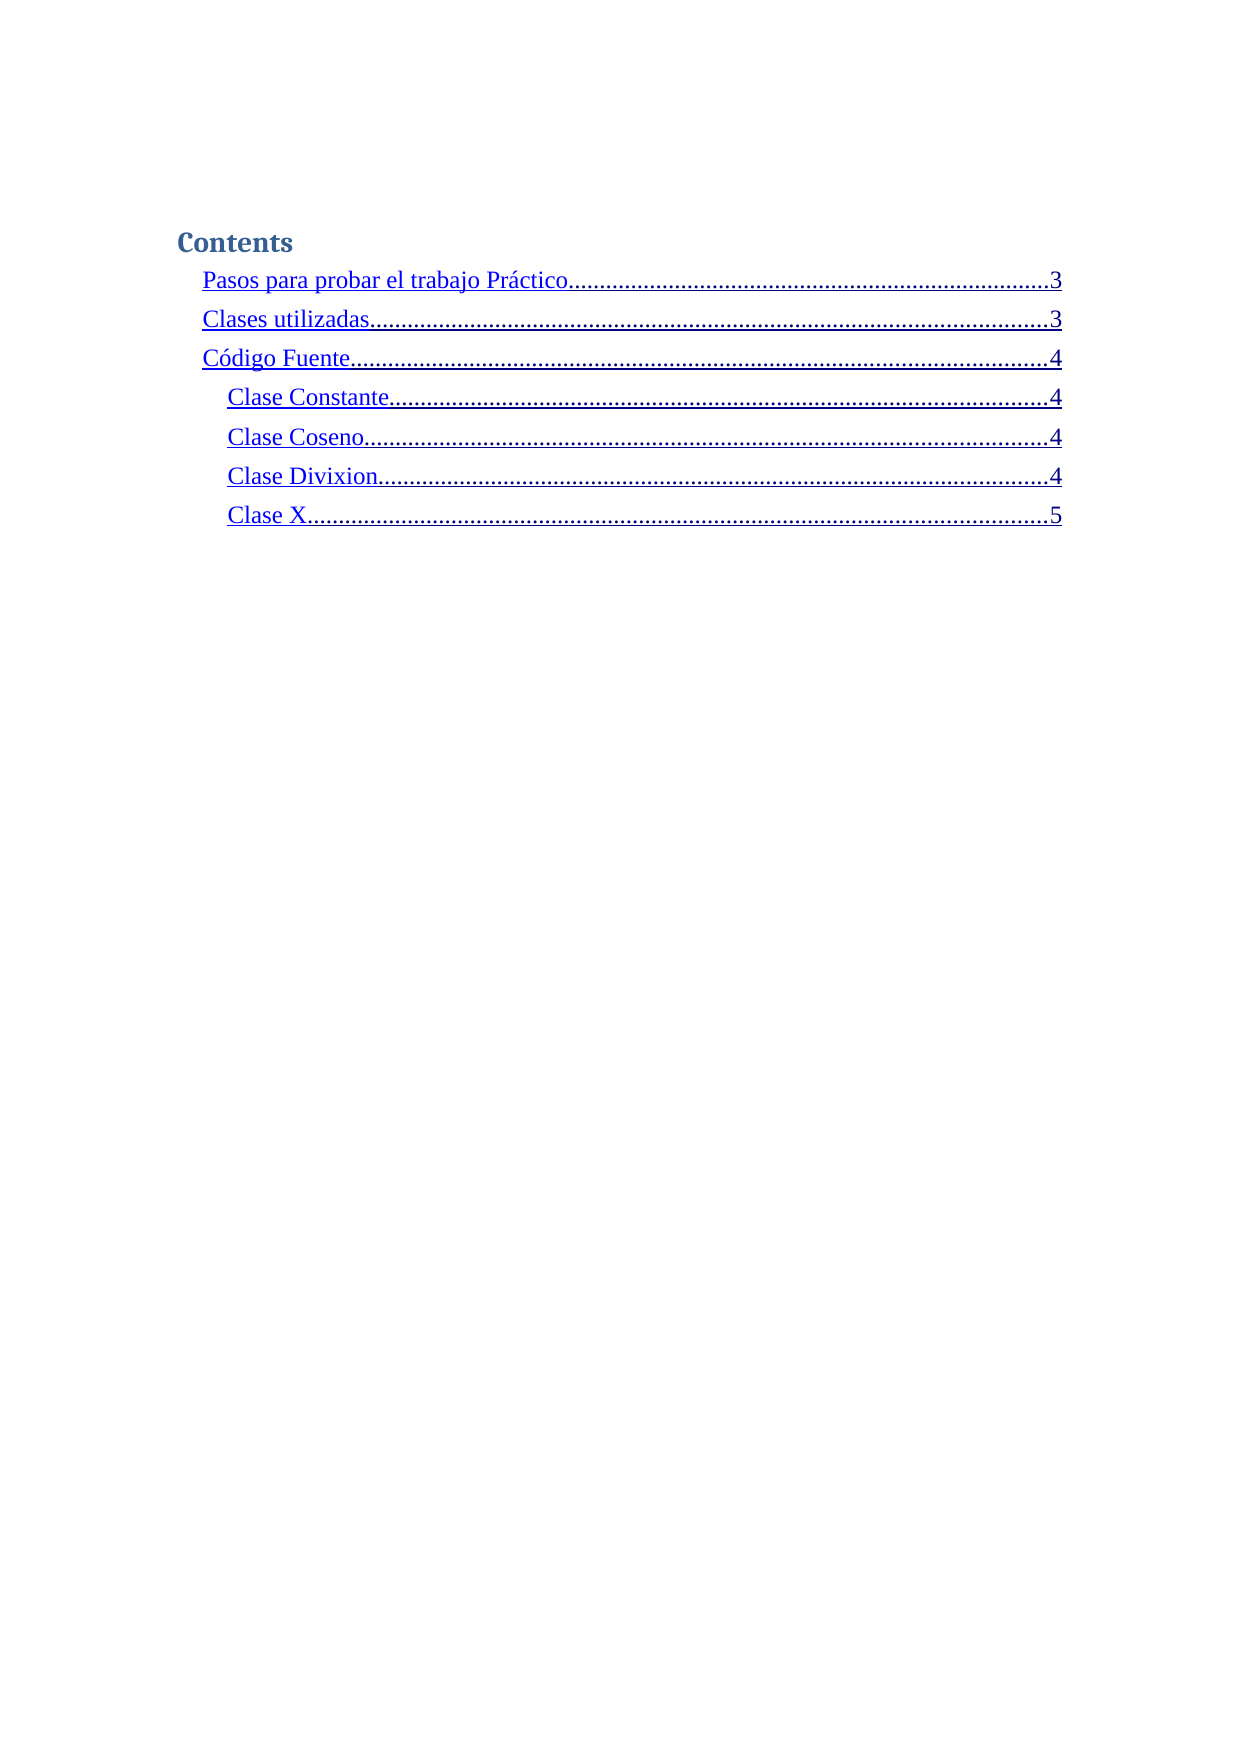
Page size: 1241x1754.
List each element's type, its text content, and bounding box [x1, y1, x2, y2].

text Clases utilizadas 3 [202, 304, 1063, 333]
text Clase Constante 4 [227, 382, 1063, 411]
text Clase X 5 [227, 500, 1063, 529]
subtitle Contents [177, 226, 1063, 260]
text Clase Divixion 4 [227, 461, 1063, 489]
text Clase Coseno 4 [227, 422, 1063, 450]
text Pasos para probar el trabajo Práctico 3 [202, 265, 1063, 294]
text Código Fuente 4 [202, 343, 1063, 372]
